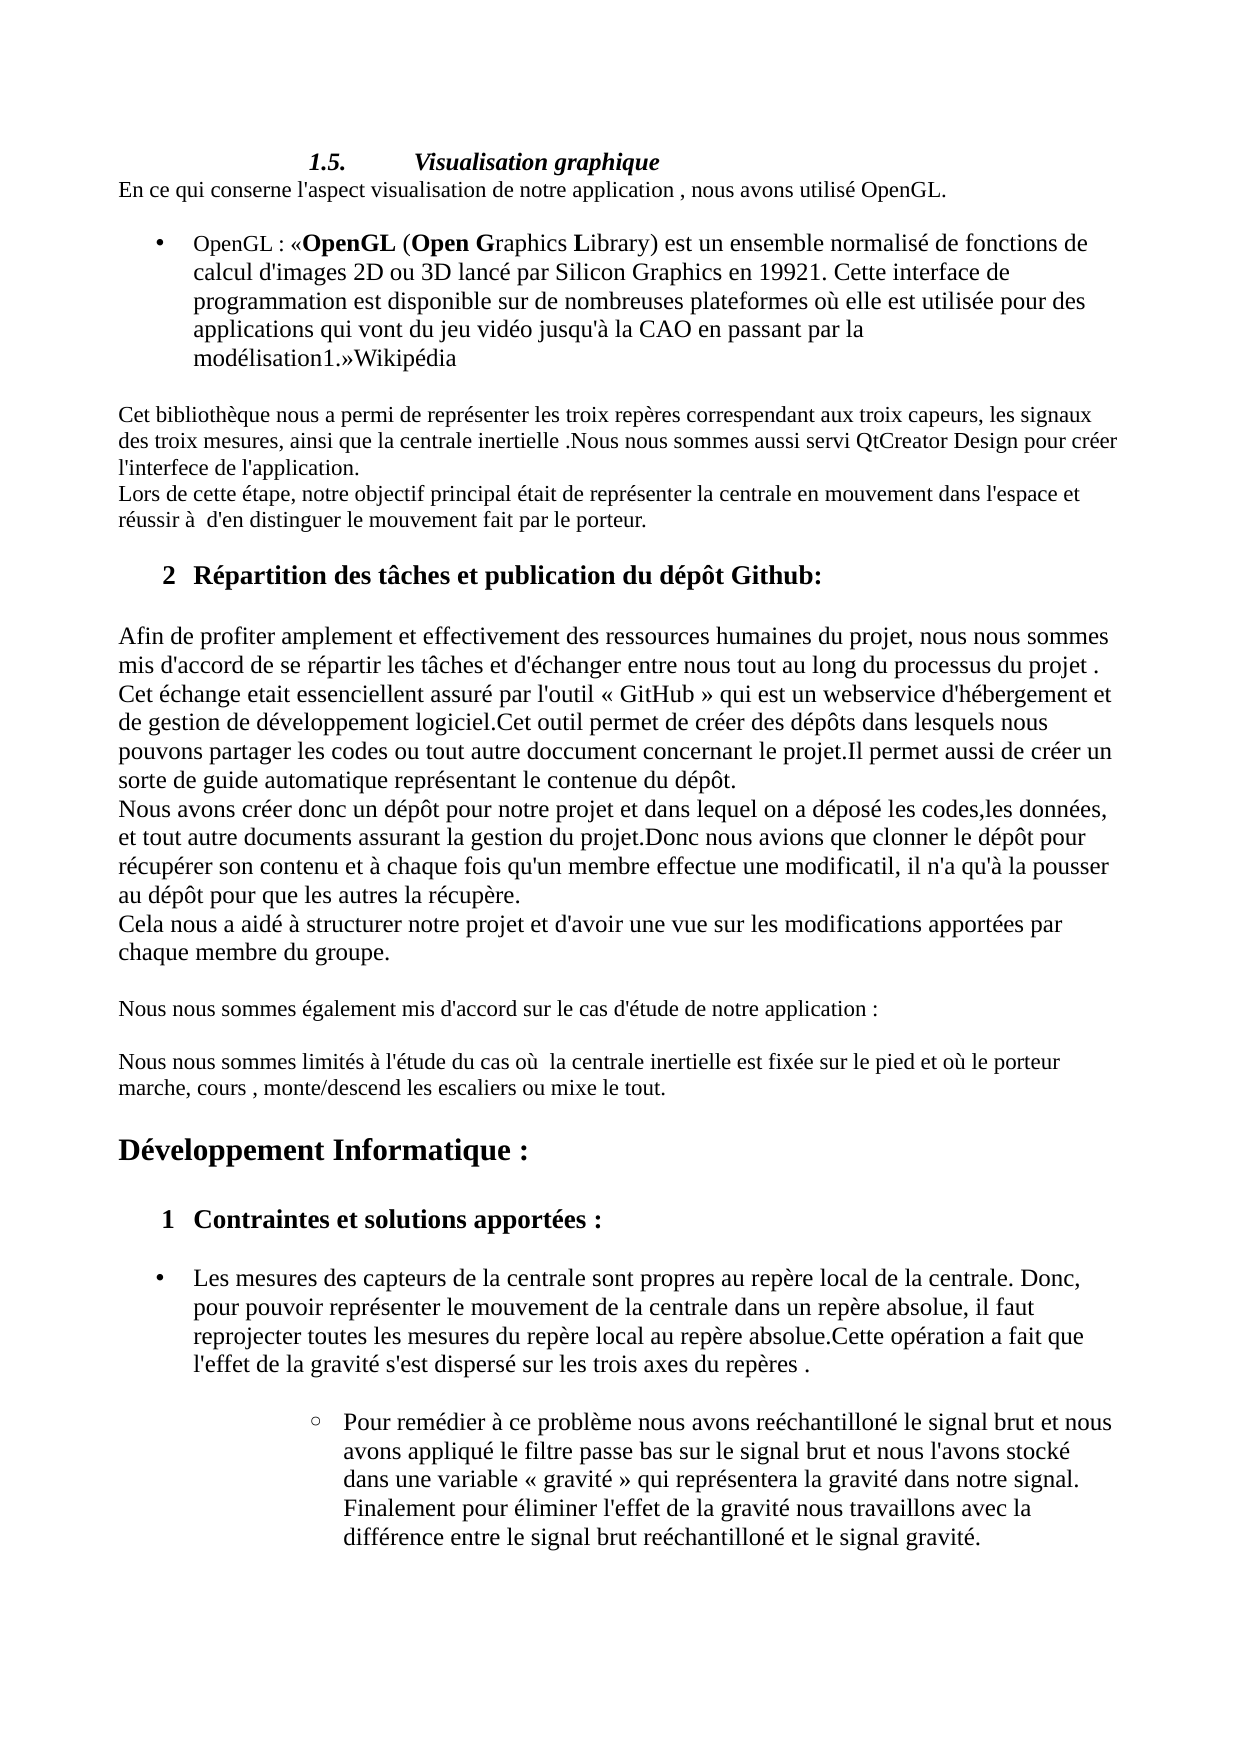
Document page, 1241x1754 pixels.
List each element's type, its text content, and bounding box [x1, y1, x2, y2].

text Nous nous sommes également mis d'accord sur le cas d'étude de notre application : [118, 995, 1122, 1021]
list OpenGL : «OpenGL (Open Graphics Library) est un ensemble normalisé de fonctions de calcul d'images 2D ou 3D lancé par Silicon Graphics en 19921. Cette interface de programmation est disponible sur de nombreuses plateformes où elle est utilisée pour des applications qui vont du jeu vidéo jusqu'à la CAO en passant par la modélisation1.»Wikipédia [156, 228, 1122, 372]
text Développement Informatique : [118, 1132, 1122, 1167]
list Répartition des tâches et publication du dépôt Github: [156, 559, 1122, 590]
list Cet bibliothèque nous a permi de représenter les troix repères correspendant aux troix capeurs, les signaux des troix mesures, ainsi que la centrale inertielle .Nous nous sommes aussi servi QtCreator Design pour créer l'interfece de l'application. [118, 401, 1122, 480]
text Nous nous sommes limités à l'étude du cas où la centrale inertielle est fixée sur le pied et où le porteur marche, cours , monte/descend les escaliers ou mixe le tout. [118, 1048, 1122, 1100]
text Nous avons créer donc un dépôt pour notre projet et dans lequel on a déposé les codes,les données, et tout autre documents assurant la gestion du projet.Donc nous avions que clonner le dépôt pour récupérer son contenu et à chaque fois qu'un membre effectue une modificatil, il n'a qu'à la pousser au dépôt pour que les autres la récupère. [118, 794, 1122, 909]
list En ce qui conserne l'aspect visualisation de notre application , nous avons utilisé OpenGL. [118, 176, 1122, 202]
text Cela nous a aidé à structurer notre projet et d'avoir une vue sur les modifications apportées par chaque membre du groupe. [118, 909, 1122, 966]
list Visualisation graphique [302, 147, 1122, 176]
text Afin de profiter amplement et effectivement des ressources humaines du projet, nous nous sommes mis d'accord de se répartir les tâches et d'échanger entre nous tout au long du processus du projet . [118, 621, 1122, 679]
list Contraintes et solutions apportées : [154, 1203, 1122, 1234]
list Pour remédier à ce problème nous avons reéchantilloné le signal brut et nous avons appliqué le filtre passe bas sur le signal brut et nous l'avons stocké dans une variable « gravité » qui représentera la gravité dans notre signal. Finalement pour éliminer l'effet de la gravité nous travaillons avec la différence entre le signal brut reéchantilloné et le signal gravité. [306, 1407, 1122, 1551]
text Lors de cette étape, notre objectif principal était de représenter la centrale en mouvement dans l'espace et réussir à d'en distinguer le mouvement fait par le porteur. [118, 480, 1122, 533]
list Les mesures des capteurs de la centrale sont propres au repère local de la centrale. Donc, pour pouvoir représenter le mouvement de la centrale dans un repère absolue, il faut reprojecter toutes les mesures du repère local au repère absolue.Cette opération a fait que l'effet de la gravité s'est dispersé sur les trois axes du repères . [156, 1263, 1122, 1378]
text Cet échange etait essenciellent assuré par l'outil « GitHub » qui est un webservice d'hébergement et de gestion de développement logiciel.Cet outil permet de créer des dépôts dans lesquels nous pouvons partager les codes ou tout autre doccument concernant le projet.Il permet aussi de créer un sorte de guide automatique représentant le contenue du dépôt. [118, 679, 1122, 794]
